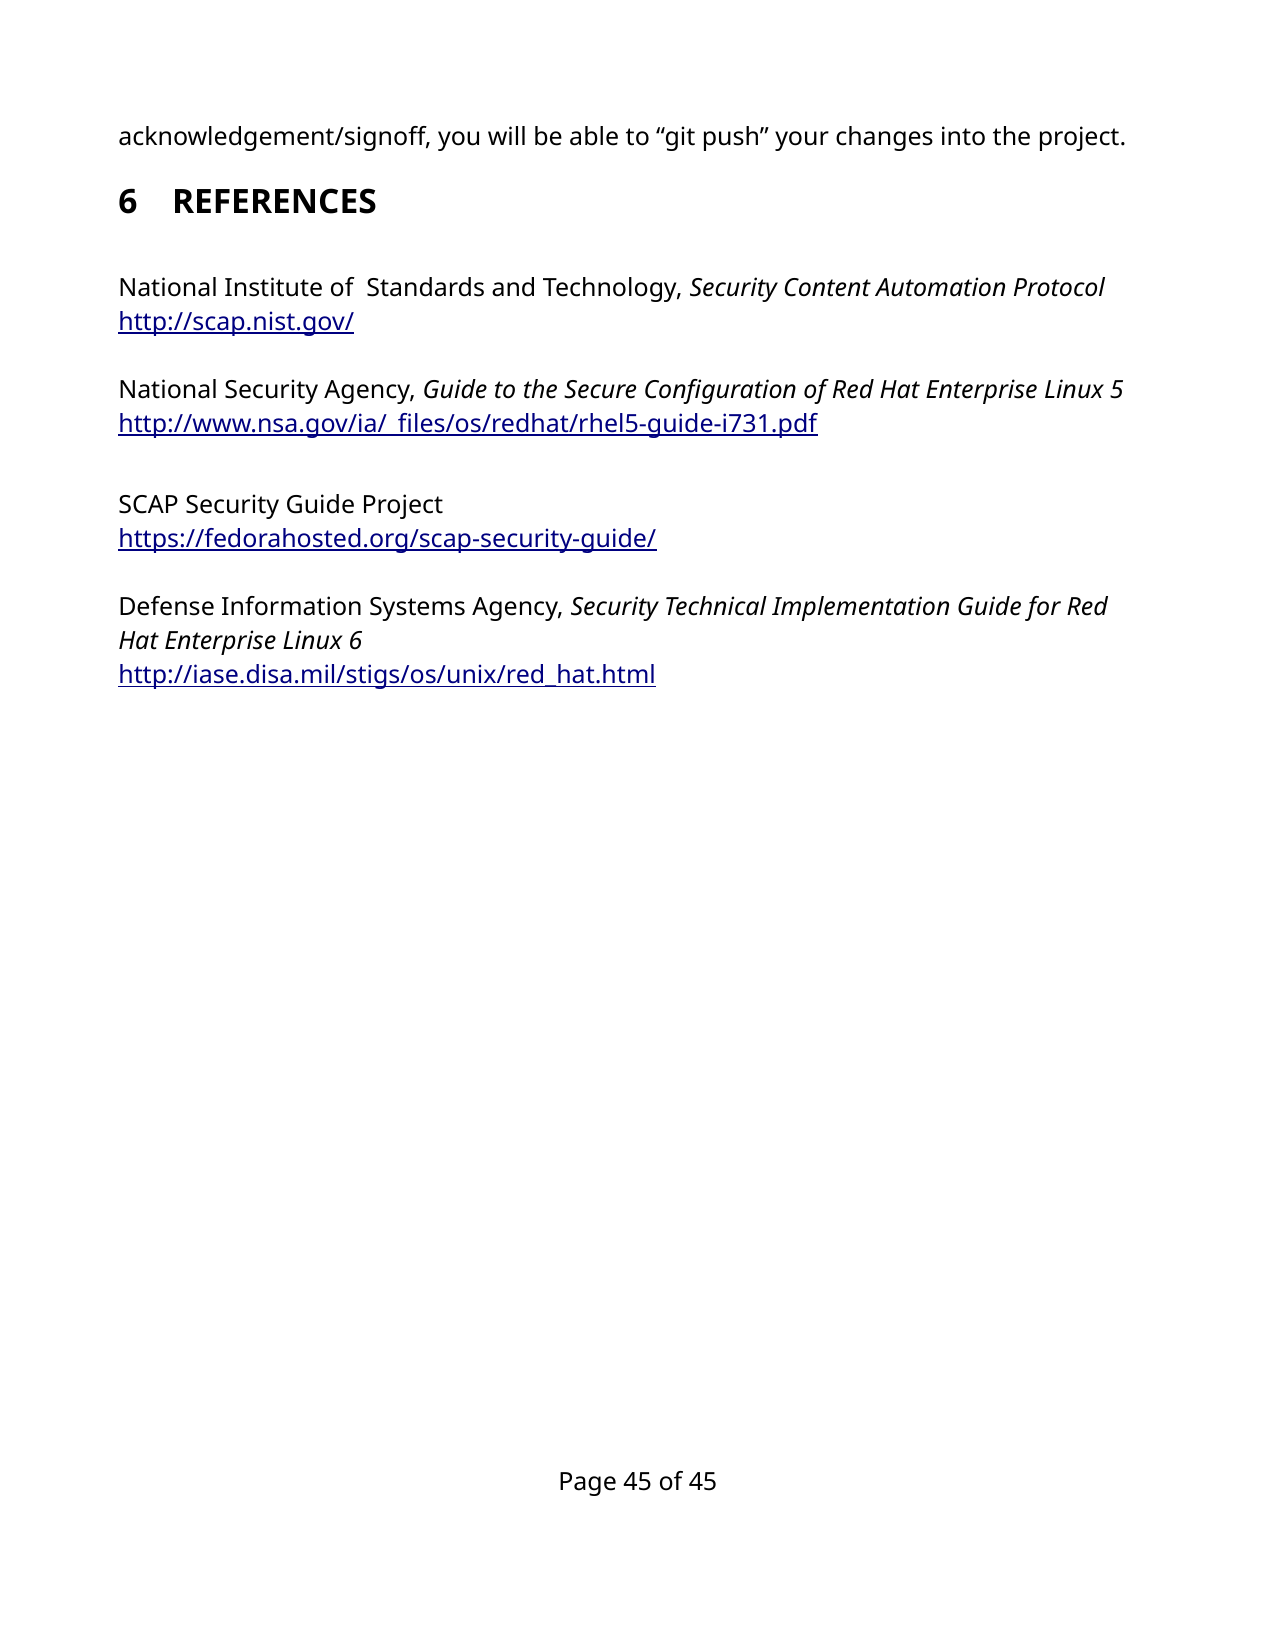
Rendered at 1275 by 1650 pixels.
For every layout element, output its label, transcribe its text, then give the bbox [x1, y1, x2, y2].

text National Institute of Standards and Technology, Security Content Automation Protocol [118, 269, 1157, 303]
text National Security Agency, Guide to the Secure Configuration of Red Hat Enterprise Linux 5 [118, 372, 1157, 406]
text http://www.nsa.gov/ia/_files/os/redhat/rhel5-guide-i731.pdf [118, 406, 1157, 440]
text http://scap.nist.gov/ [118, 303, 1157, 338]
text SCAP Security Guide Project [118, 486, 1157, 520]
text https://fedorahosted.org/scap-security-guide/ [118, 520, 1157, 554]
text http://iase.disa.mil/stigs/os/unix/red_hat.html [118, 657, 1157, 691]
text acknowledgement/signoff, you will be able to “git push” your changes into the project. [118, 118, 1157, 152]
subtitle REFERENCES [118, 177, 1157, 223]
text Defense Information Systems Agency, Security Technical Implementation Guide for Red Hat Enterprise Linux 6 [118, 588, 1157, 657]
